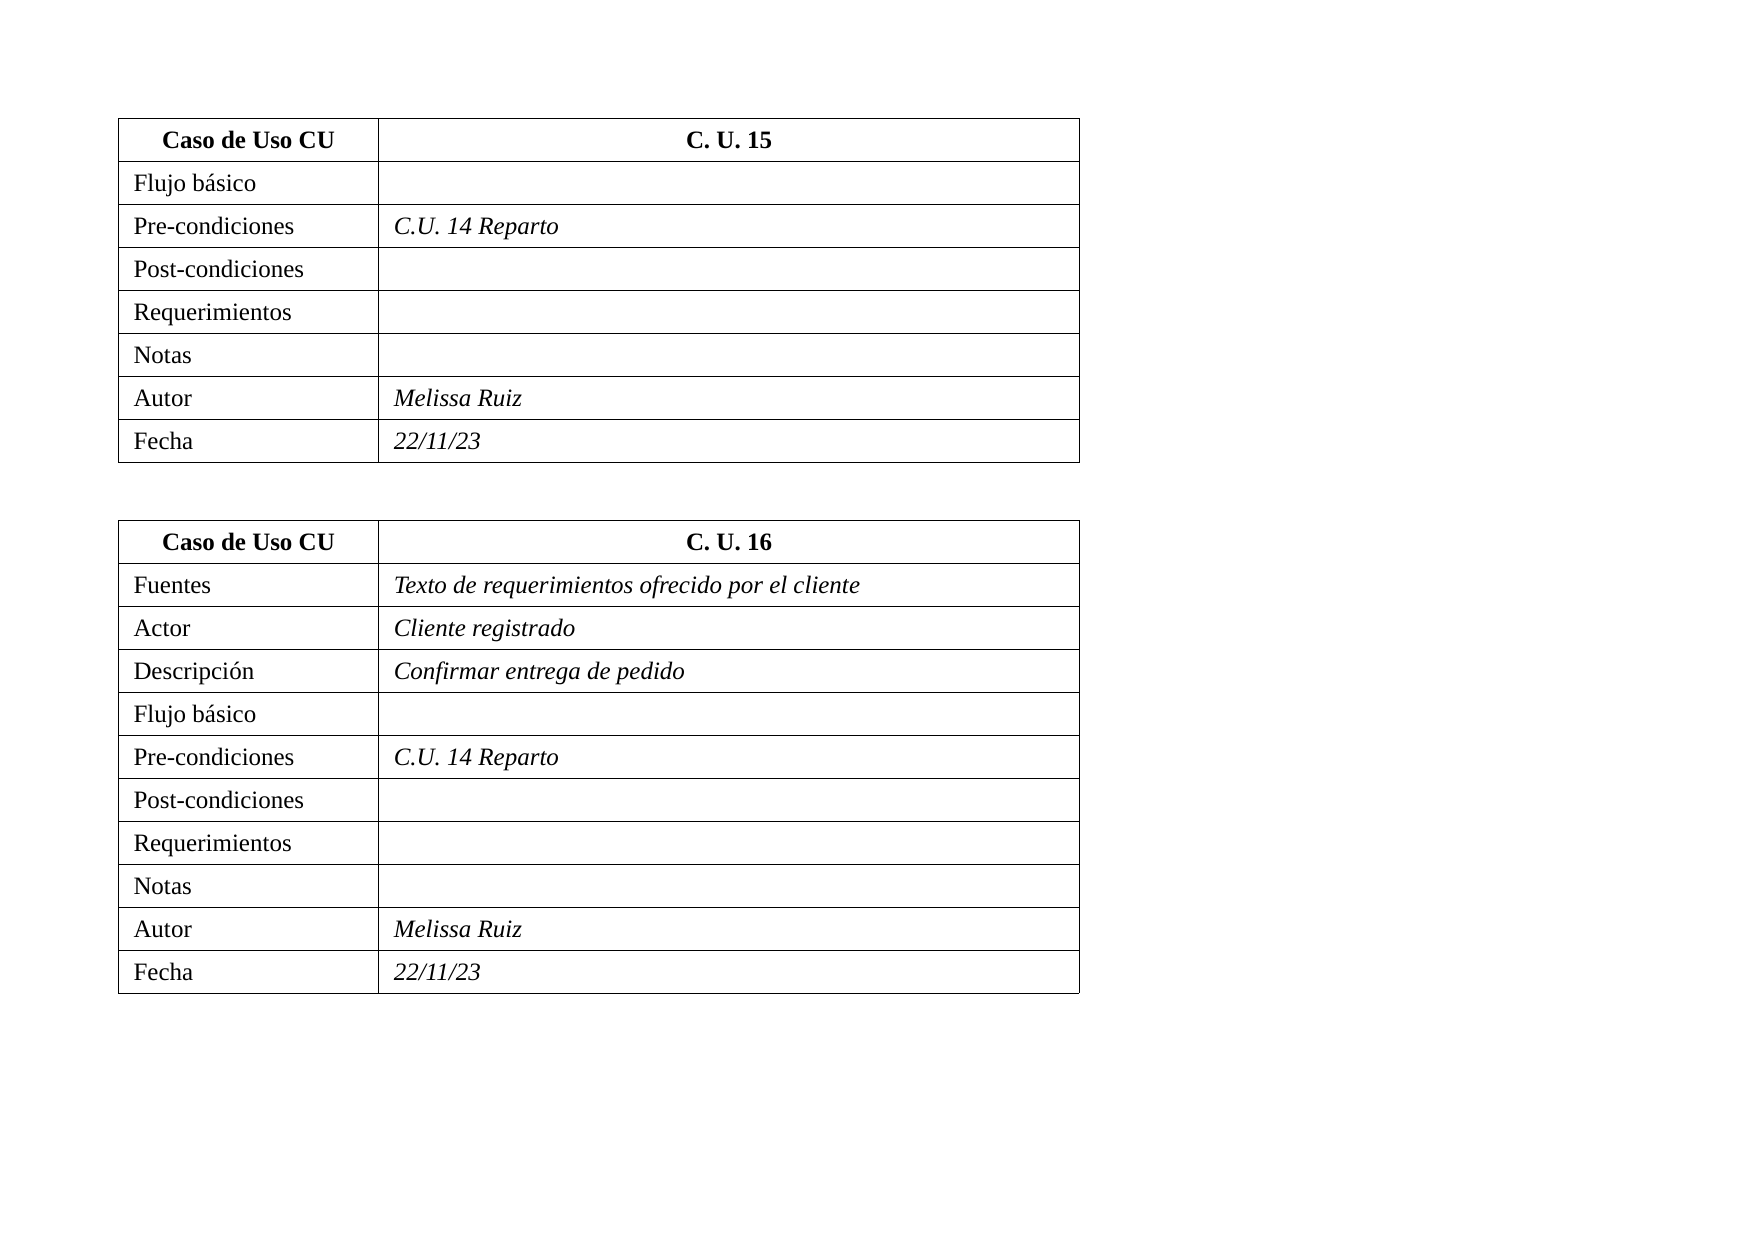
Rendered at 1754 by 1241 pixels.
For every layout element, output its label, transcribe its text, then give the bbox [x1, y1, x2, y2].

table_cell Fecha [119, 951, 378, 993]
table_cell 22/11/23 [379, 951, 1079, 993]
table_cell [379, 291, 1079, 333]
table_cell Texto de requerimientos ofrecido por el cliente [379, 564, 1079, 606]
table_header C. U. 16 [379, 521, 1079, 563]
table_cell Cliente registrado [379, 607, 1079, 649]
table_header Caso de Uso CU [119, 521, 378, 563]
table_cell [379, 162, 1079, 204]
table_cell [379, 248, 1079, 290]
table_cell C.U. 14 Reparto [379, 736, 1079, 778]
table_cell Flujo básico [119, 693, 378, 735]
table_cell Autor [119, 377, 378, 419]
table_cell Flujo básico [119, 162, 378, 204]
table_cell Fuentes [119, 564, 378, 606]
table_cell Melissa Ruiz [379, 377, 1079, 419]
table_cell Notas [119, 334, 378, 376]
table_cell Post-condiciones [119, 248, 378, 290]
table_cell Actor [119, 607, 378, 649]
table_cell [379, 693, 1079, 735]
table_cell [379, 779, 1079, 821]
table_cell [379, 865, 1079, 907]
table_cell Requerimientos [119, 291, 378, 333]
table_cell Pre-condiciones [119, 205, 378, 247]
table_cell Requerimientos [119, 822, 378, 864]
table_cell Fecha [119, 420, 378, 462]
table_header Caso de Uso CU [119, 119, 378, 161]
table_cell Autor [119, 908, 378, 950]
table_cell [379, 334, 1079, 376]
table_cell Pre-condiciones [119, 736, 378, 778]
table_cell Confirmar entrega de pedido [379, 650, 1079, 692]
table_header C. U. 15 [379, 119, 1079, 161]
table_cell Notas [119, 865, 378, 907]
table_cell Post-condiciones [119, 779, 378, 821]
table_cell Descripción [119, 650, 378, 692]
table_cell Melissa Ruiz [379, 908, 1079, 950]
table_cell [379, 822, 1079, 864]
table_cell 22/11/23 [379, 420, 1079, 462]
table_cell C.U. 14 Reparto [379, 205, 1079, 247]
